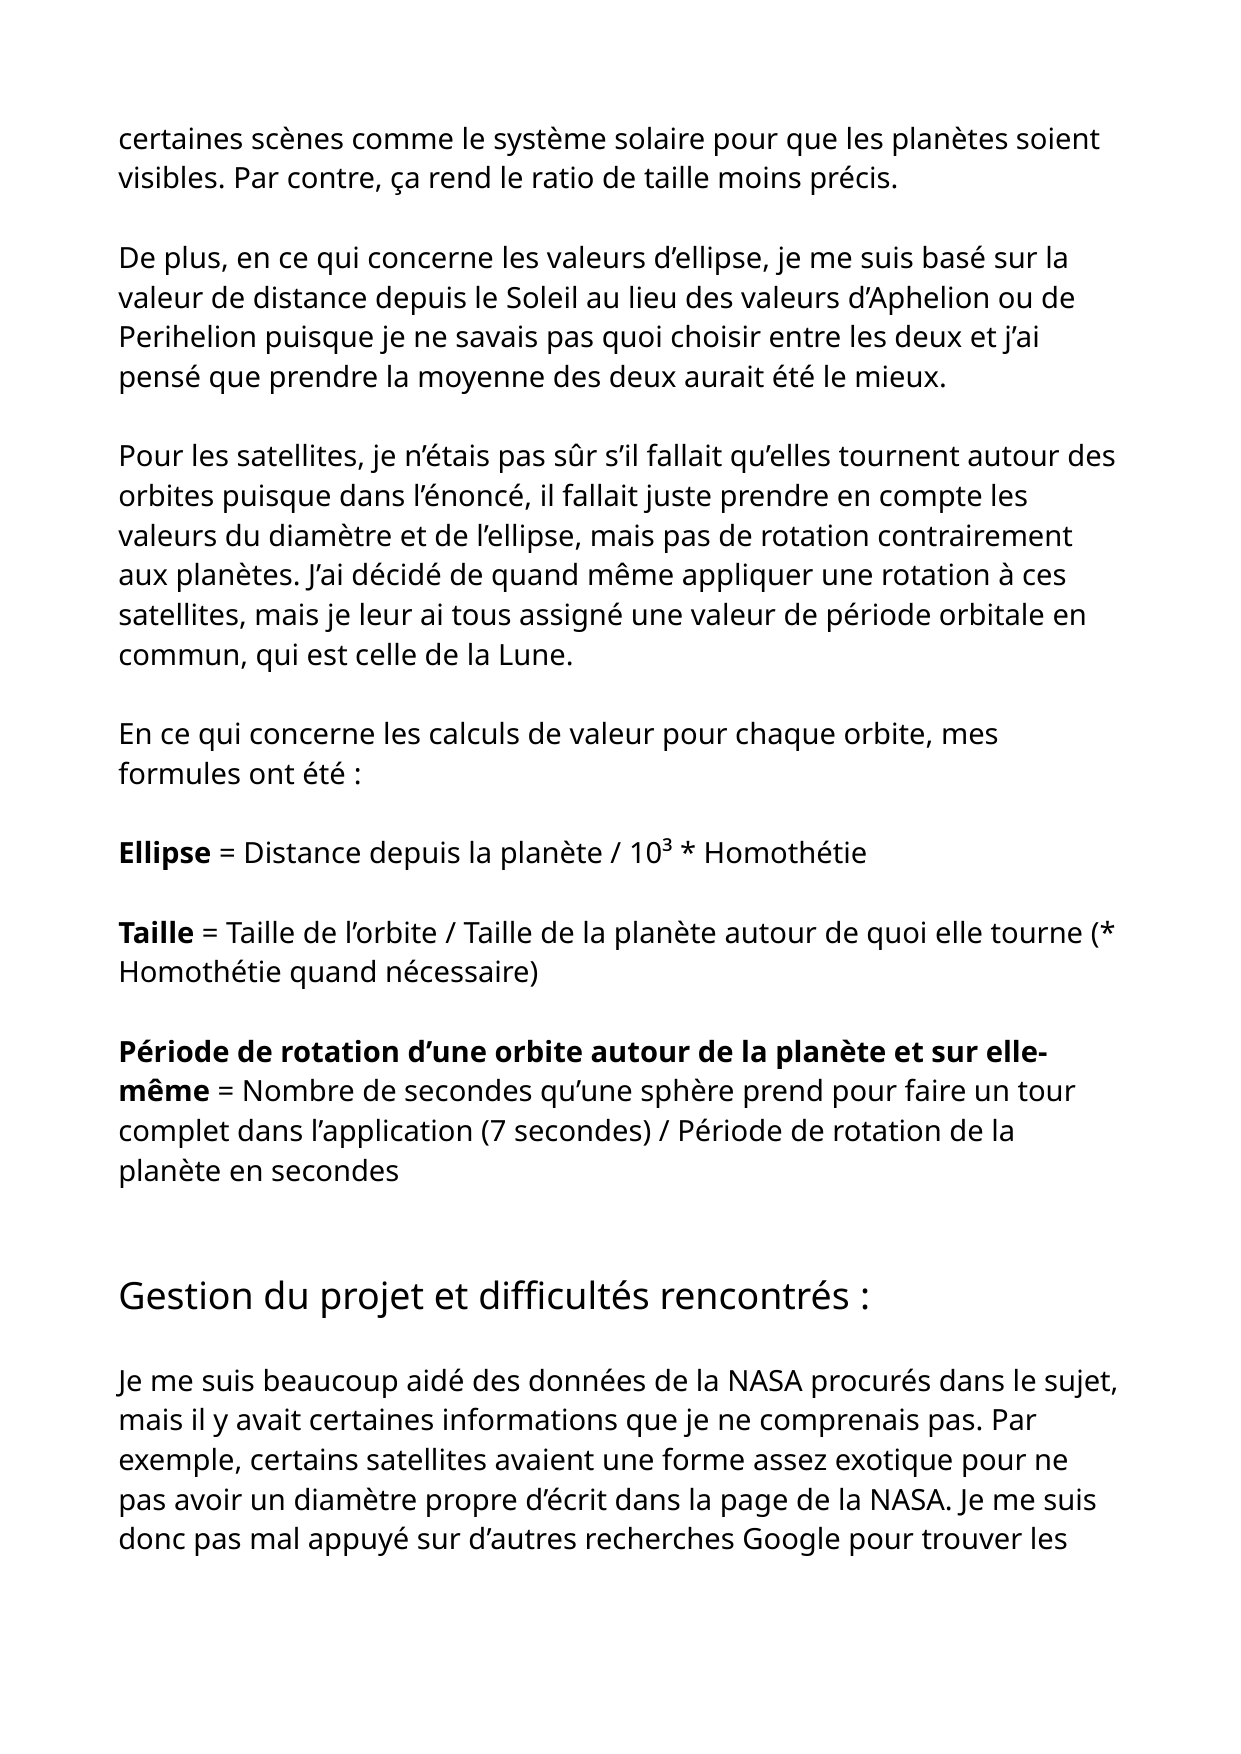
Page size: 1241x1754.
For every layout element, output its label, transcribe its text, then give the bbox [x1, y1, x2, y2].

text Gestion du projet et difficultés rencontrés : [118, 1269, 1122, 1320]
text Je me suis beaucoup aidé des données de la NASA procurés dans le sujet, mais il y avait certaines informations que je ne comprenais pas. Par exemple, certains satellites avaient une forme assez exotique pour ne pas avoir un diamètre propre d’écrit dans la page de la NASA. Je me suis donc pas mal appuyé sur d’autres recherches Google pour trouver les [118, 1360, 1122, 1558]
text Pour les satellites, je n’étais pas sûr s’il fallait qu’elles tournent autour des orbites puisque dans l’énoncé, il fallait juste prendre en compte les valeurs du diamètre et de l’ellipse, mais pas de rotation contrairement aux planètes. J’ai décidé de quand même appliquer une rotation à ces satellites, mais je leur ai tous assigné une valeur de période orbitale en commun, qui est celle de la Lune. [118, 436, 1122, 674]
text En ce qui concerne les calculs de valeur pour chaque orbite, mes formules ont été : [118, 713, 1122, 793]
text De plus, en ce qui concerne les valeurs d’ellipse, je me suis basé sur la valeur de distance depuis le Soleil au lieu des valeurs d’Aphelion ou de Perihelion puisque je ne savais pas quoi choisir entre les deux et j’ai pensé que prendre la moyenne des deux aurait été le mieux. [118, 237, 1122, 396]
text certaines scènes comme le système solaire pour que les planètes soient visibles. Par contre, ça rend le ratio de taille moins précis. [118, 118, 1122, 197]
text Taille = Taille de l’orbite / Taille de la planète autour de quoi elle tourne (* Homothétie quand nécessaire) [118, 912, 1122, 991]
text Période de rotation d’une orbite autour de la planète et sur elle-même = Nombre de secondes qu’une sphère prend pour faire un tour complet dans l’application (7 secondes) / Période de rotation de la planète en secondes [118, 1031, 1122, 1190]
text Ellipse = Distance depuis la planète / 10³ * Homothétie [118, 832, 1122, 872]
